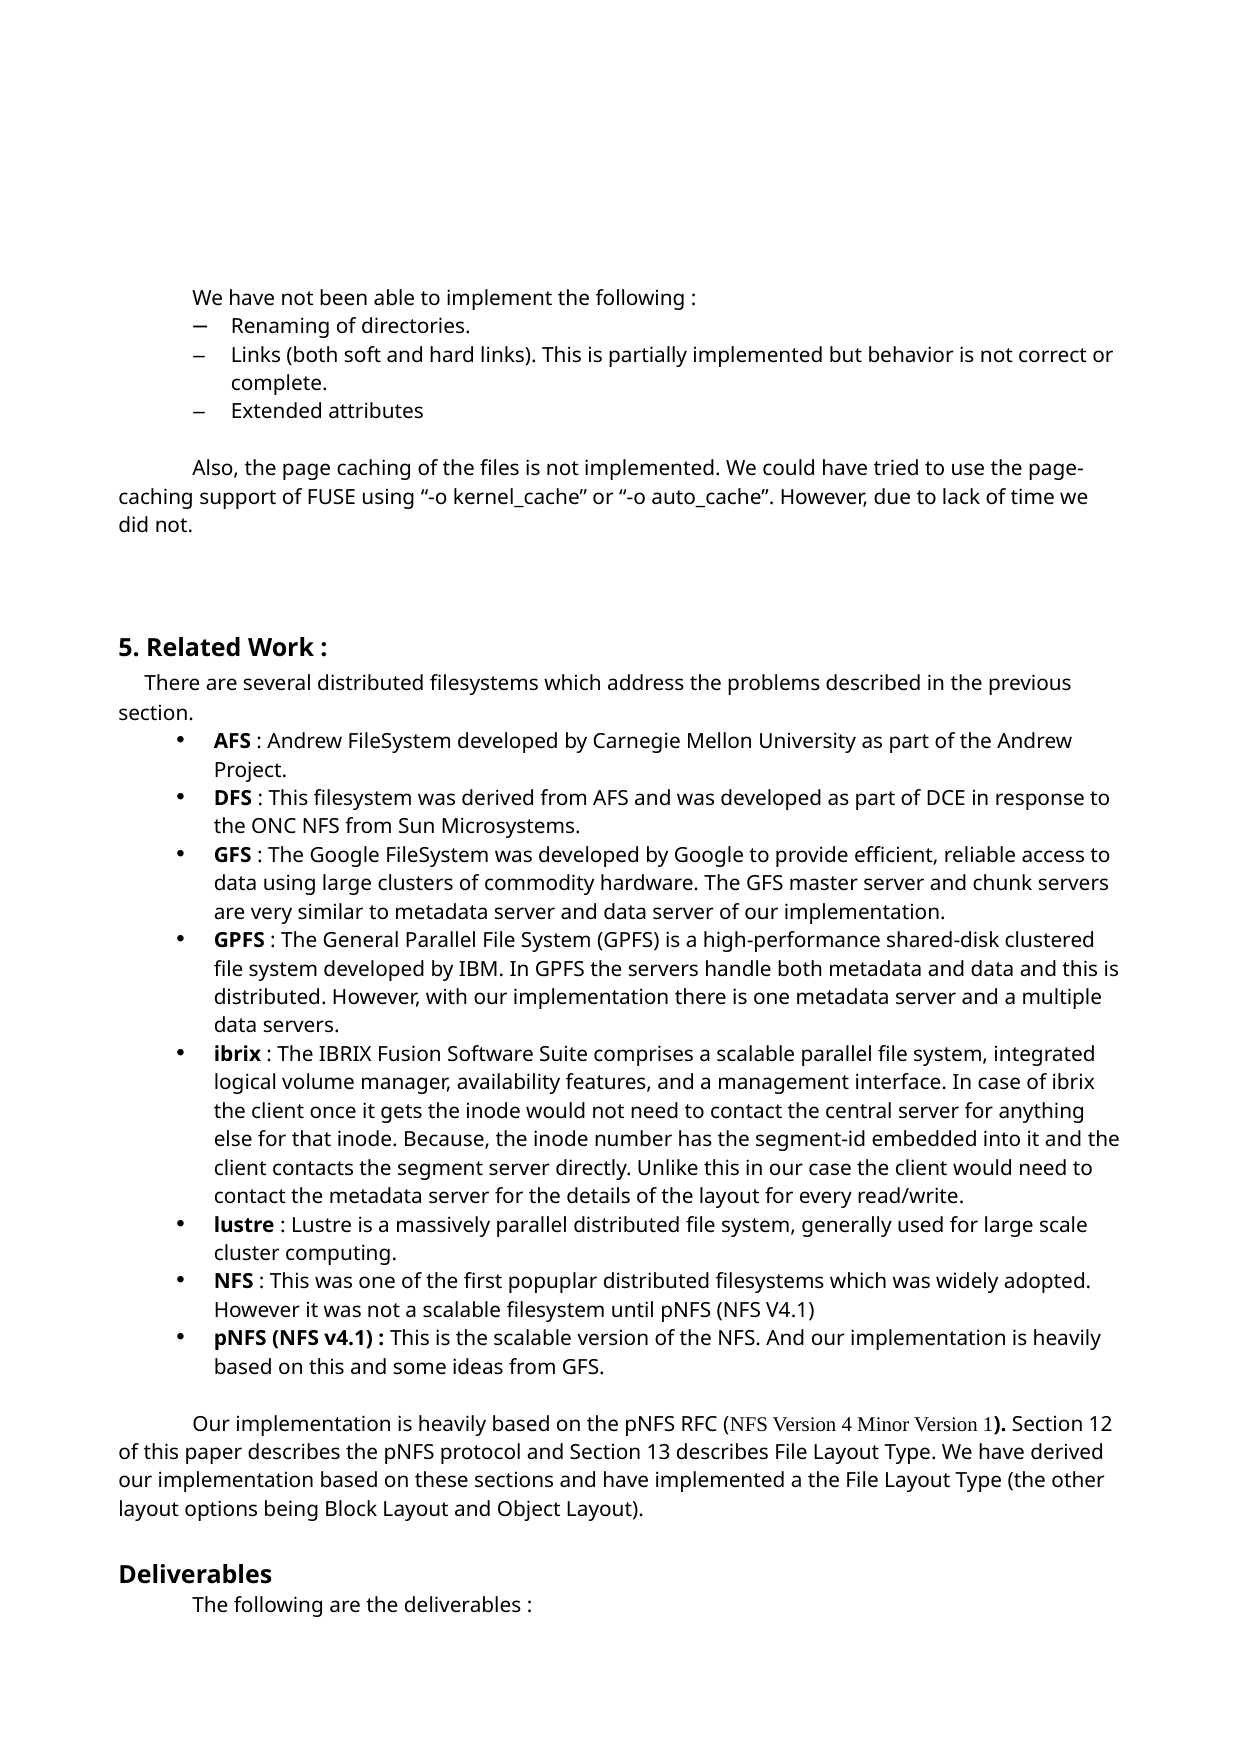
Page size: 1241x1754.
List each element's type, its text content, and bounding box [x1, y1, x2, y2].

list pNFS (NFS v4.1) : This is the scalable version of the NFS. And our implementation is heavily based on this and some ideas from GFS. [176, 1323, 1122, 1380]
list DFS : This filesystem was derived from AFS and was developed as part of DCE in response to the ONC NFS from Sun Microsystems. [176, 783, 1122, 840]
text There are several distributed filesystems which address the problems described in the previous section. [118, 664, 1122, 726]
text Deliverables [118, 1557, 1122, 1591]
text Our implementation is heavily based on the pNFS RFC (NFS Version 4 Minor Version 1). Section 12 of this paper describes the pNFS protocol and Section 13 describes File Layout Type. We have derived our implementation based on these sections and have implemented a the File Layout Type (the other layout options being Block Layout and Object Layout). [118, 1409, 1122, 1522]
list NFS : This was one of the first popuplar distributed filesystems which was widely adopted. However it was not a scalable filesystem until pNFS (NFS V4.1) [176, 1267, 1122, 1323]
text The following are the deliverables : [192, 1591, 1122, 1619]
list Links (both soft and hard links). This is partially implemented but behavior is not correct or complete. [193, 340, 1122, 397]
list AFS : Andrew FileSystem developed by Carnegie Mellon University as part of the Andrew Project. [176, 726, 1122, 783]
list ibrix : The IBRIX Fusion Software Suite comprises a scalable parallel file system, integrated logical volume manager, availability features, and a management interface. In case of ibrix the client once it gets the inode would not need to contact the central server for anything else for that inode. Because, the inode number has the segment-id embedded into it and the client contacts the segment server directly. Unlike this in our case the client would need to contact the metadata server for the details of the layout for every read/write. [176, 1039, 1122, 1210]
list Renaming of directories. [193, 311, 1122, 340]
text We have not been able to implement the following : [118, 283, 1122, 311]
list GFS : The Google FileSystem was developed by Google to provide efficient, reliable access to data using large clusters of commodity hardware. The GFS master server and chunk servers are very similar to metadata server and data server of our implementation. [176, 840, 1122, 925]
text Also, the page caching of the files is not implemented. We could have tried to use the page-caching support of FUSE using “-o kernel_cache” or “-o auto_cache”. However, due to lack of time we did not. [118, 453, 1122, 539]
list lustre : Lustre is a massively parallel distributed file system, generally used for large scale cluster computing. [176, 1210, 1122, 1267]
list GPFS : The General Parallel File System (GPFS) is a high-performance shared-disk clustered file system developed by IBM. In GPFS the servers handle both metadata and data and this is distributed. However, with our implementation there is one metadata server and a multiple data servers. [176, 925, 1122, 1039]
text 5. Related Work : [118, 630, 1122, 664]
list Extended attributes [193, 397, 1122, 425]
